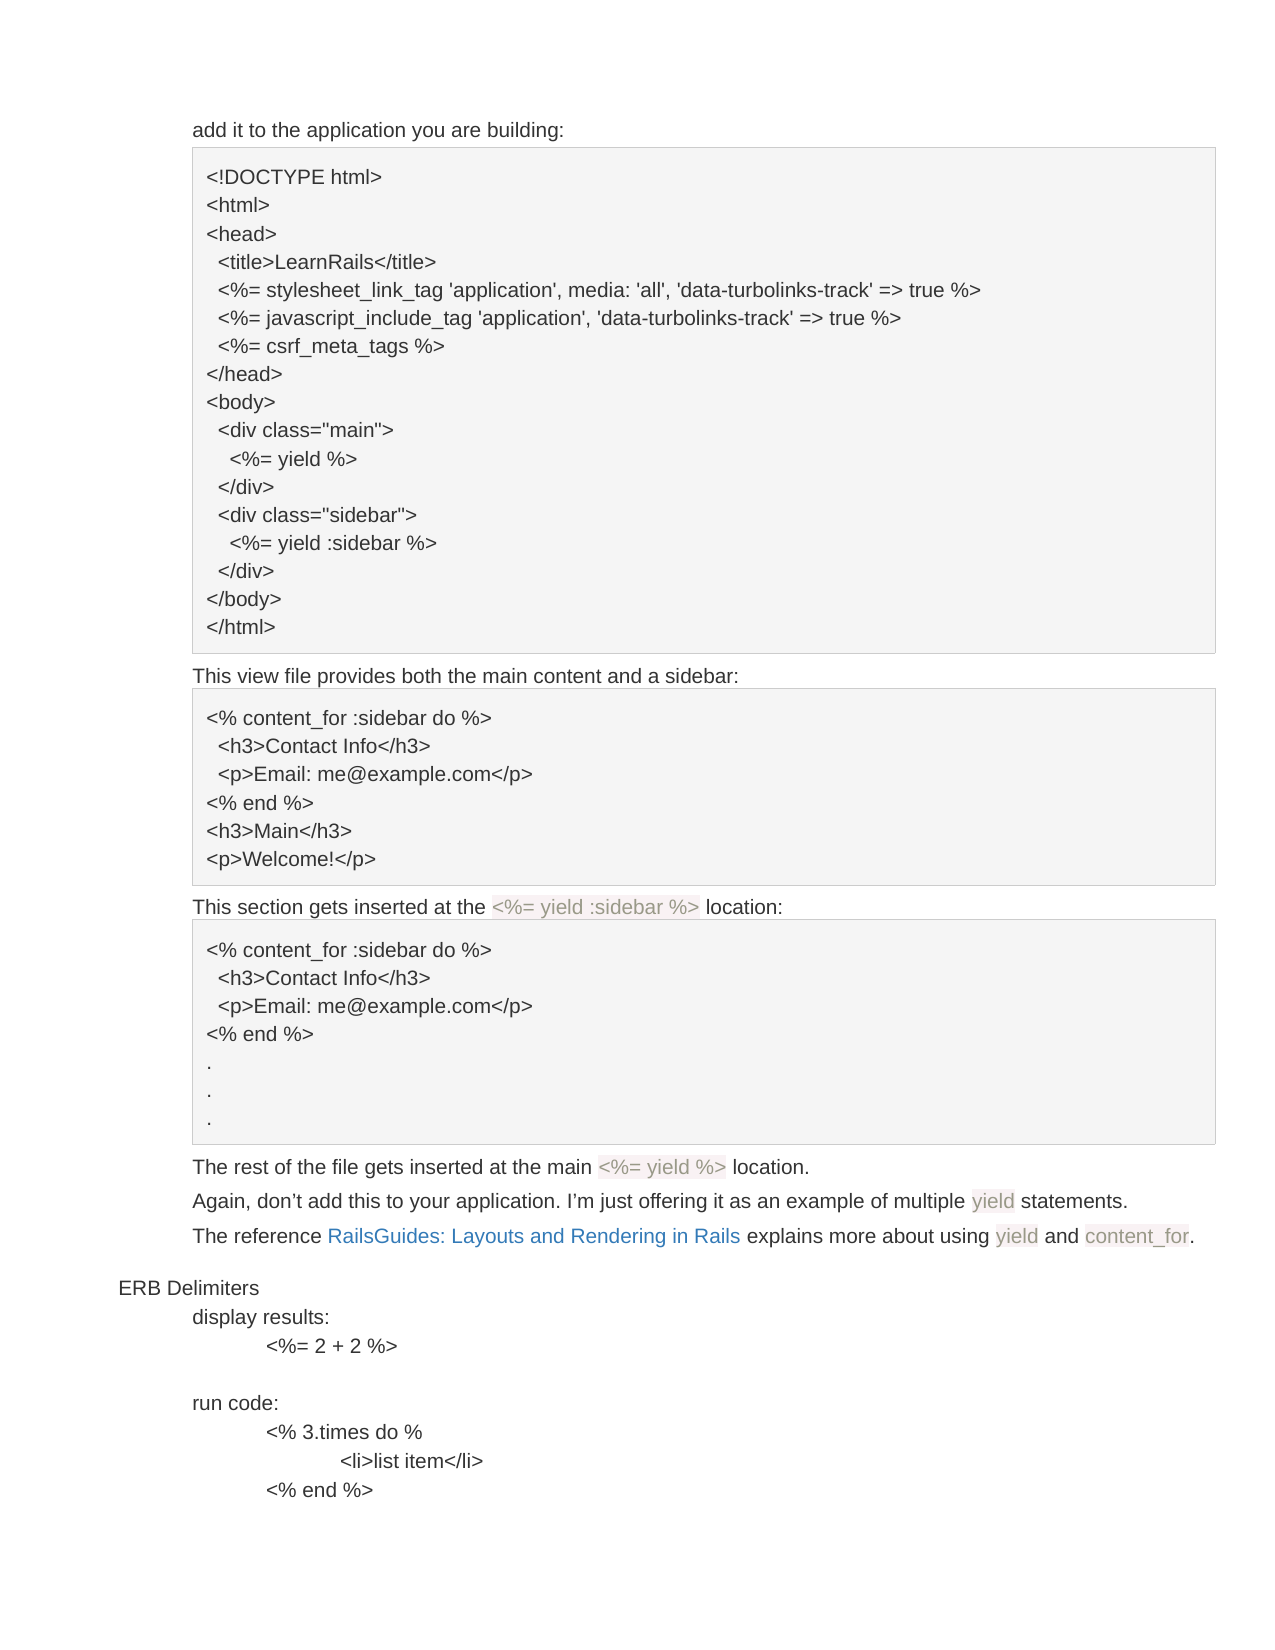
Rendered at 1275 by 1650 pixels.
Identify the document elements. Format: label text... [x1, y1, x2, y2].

text <div class="main"> [193, 400, 1215, 428]
text <title>LearnRails</title> [193, 231, 1215, 259]
text <html> [193, 175, 1215, 203]
text This section gets inserted at the <%= yield :sidebar %> location: [192, 886, 1215, 919]
text display results: [192, 1305, 1215, 1329]
text . [193, 1060, 1215, 1088]
text <%= yield :sidebar %> [193, 512, 1215, 541]
text <!DOCTYPE html> [193, 148, 1215, 175]
text <head> [193, 203, 1215, 231]
text <%= stylesheet_link_tag 'application', media: 'all', 'data-turbolinks-track' => true %> [193, 259, 1215, 287]
text add it to the application you are building: [192, 118, 1215, 142]
text <div class="sidebar"> [193, 484, 1215, 512]
text <% end %> [193, 772, 1215, 800]
text </div> [193, 541, 1215, 569]
text <p>Welcome!</p> [193, 828, 1215, 885]
text <% content_for :sidebar do %> [193, 689, 1215, 716]
text <% end %> [192, 1477, 1215, 1501]
text <%= csrf_meta_tags %> [193, 316, 1215, 344]
text </head> [193, 344, 1215, 372]
text . [193, 1032, 1215, 1060]
text Again, don’t add this to your application. I’m just offering it as an example of multiple yield statements. [192, 1179, 1215, 1213]
text </body> [193, 569, 1215, 597]
text </div> [193, 456, 1215, 484]
text <h3>Contact Info</h3> [193, 947, 1215, 975]
text <%= yield %> [193, 428, 1215, 456]
text The rest of the file gets inserted at the main <%= yield %> location. [192, 1145, 1215, 1179]
text <li>list item</li> [192, 1449, 1215, 1473]
text <h3>Main</h3> [193, 800, 1215, 828]
text <% content_for :sidebar do %> [193, 920, 1215, 947]
text This view file provides both the main content and a sidebar: [192, 654, 1215, 688]
text <p>Email: me@example.com</p> [193, 744, 1215, 772]
text <h3>Contact Info</h3> [193, 716, 1215, 744]
text The reference RailsGuides: Layouts and Rendering in Rails explains more about using yield and content_for. [192, 1213, 1215, 1247]
text run code: [192, 1391, 1215, 1415]
text </html> [193, 597, 1215, 653]
text <p>Email: me@example.com</p> [193, 975, 1215, 1003]
text <%= 2 + 2 %> [192, 1334, 1215, 1358]
text . [193, 1088, 1215, 1144]
text ERB Delimiters [118, 1247, 1215, 1300]
text <% 3.times do % [192, 1420, 1215, 1444]
text <%= javascript_include_tag 'application', 'data-turbolinks-track' => true %> [193, 287, 1215, 316]
text <% end %> [193, 1003, 1215, 1032]
text <body> [193, 372, 1215, 400]
